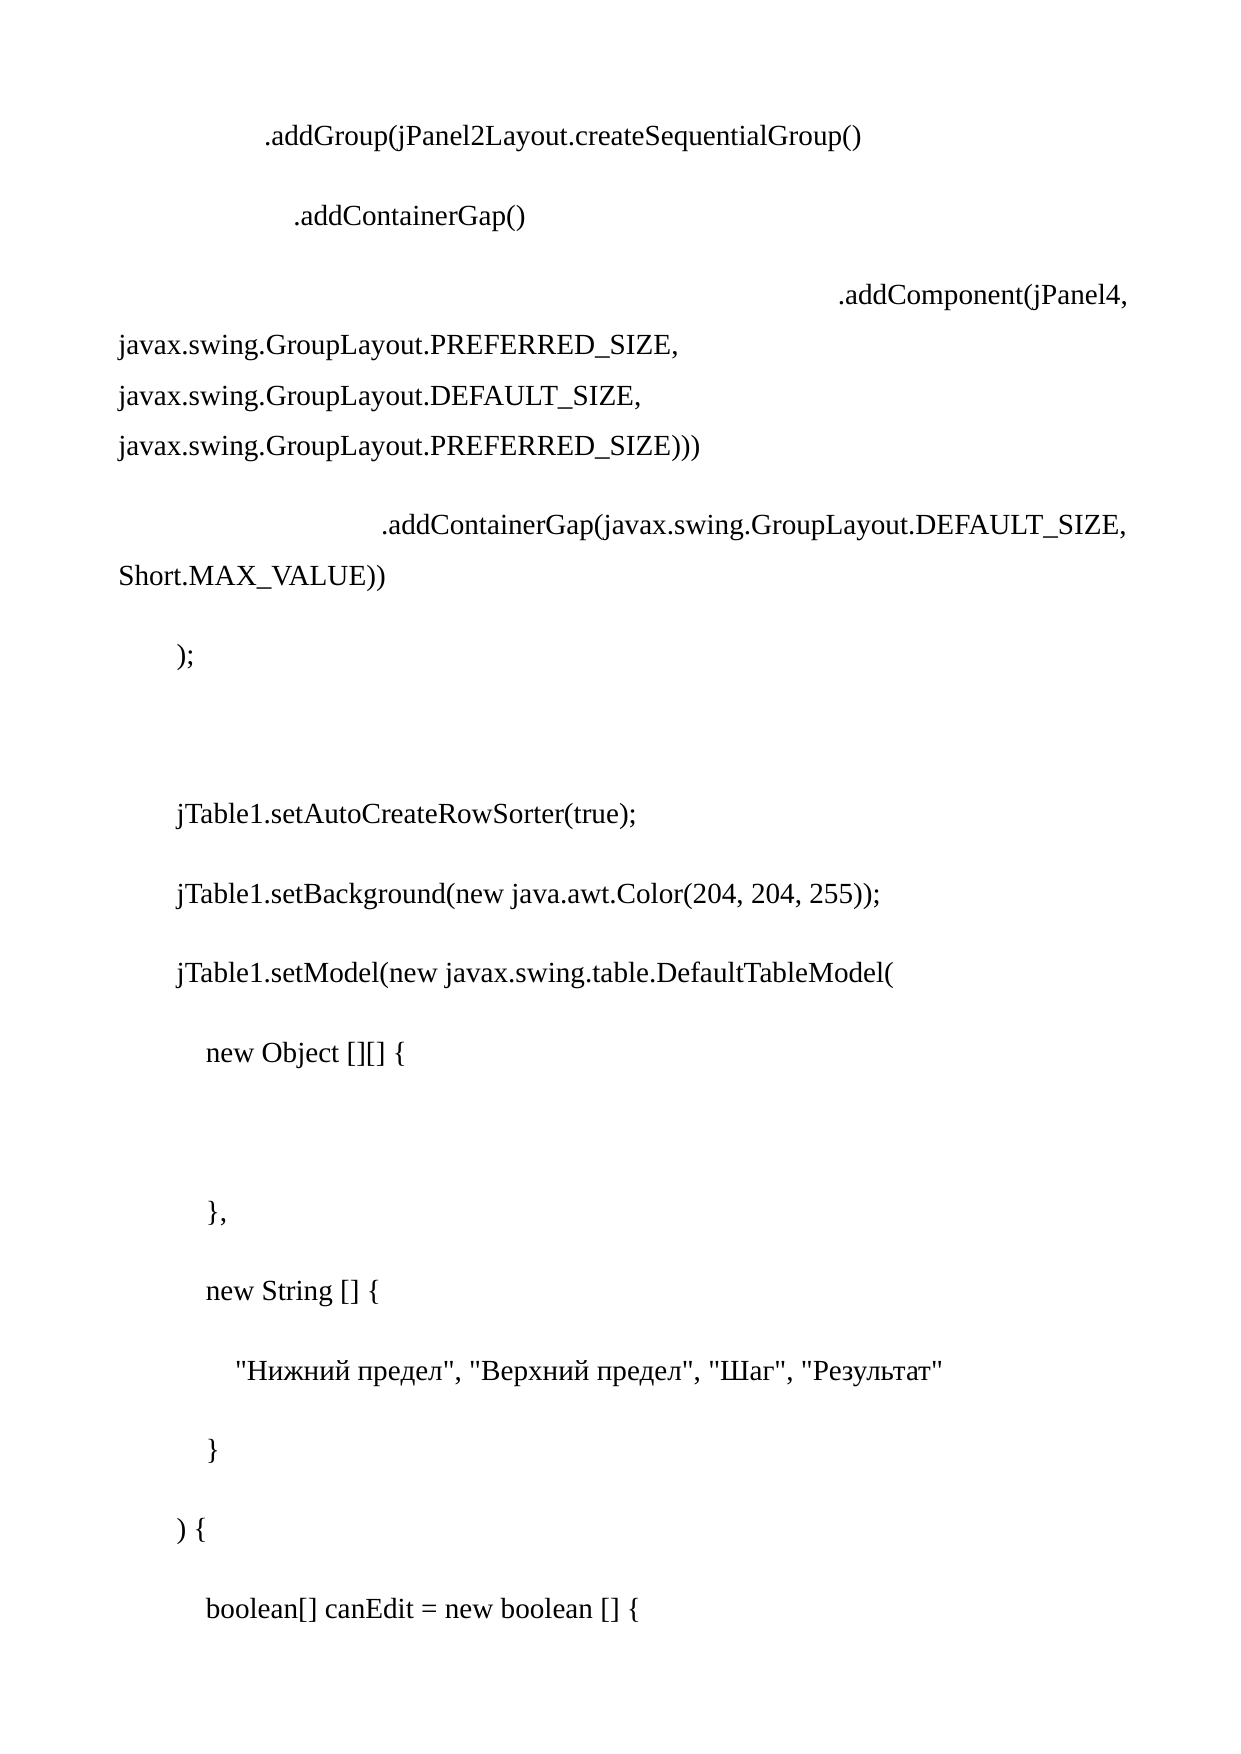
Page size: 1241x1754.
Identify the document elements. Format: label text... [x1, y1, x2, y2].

text new Object [][] { [118, 1035, 1128, 1068]
text ) { [118, 1512, 1128, 1545]
text } [118, 1432, 1128, 1466]
text }, [118, 1194, 1128, 1227]
text boolean[] canEdit = new boolean [] { [118, 1591, 1128, 1624]
text .addComponent(jPanel4, javax.swing.GroupLayout.PREFERRED_SIZE, javax.swing.GroupLayout.DEFAULT_SIZE, javax.swing.GroupLayout.PREFERRED_SIZE))) [118, 277, 1128, 462]
text .addContainerGap(javax.swing.GroupLayout.DEFAULT_SIZE, Short.MAX_VALUE)) [118, 507, 1128, 591]
text "Нижний предел", "Верхний предел", "Шаг", "Результат" [118, 1353, 1128, 1386]
text .addContainerGap() [118, 198, 1128, 231]
text jTable1.setBackground(new java.awt.Color(204, 204, 255)); [118, 876, 1128, 909]
text .addGroup(jPanel2Layout.createSequentialGroup() [118, 118, 1128, 152]
text new String [] { [118, 1273, 1128, 1307]
text jTable1.setAutoCreateRowSorter(true); [118, 796, 1128, 830]
text jTable1.setModel(new javax.swing.table.DefaultTableModel( [118, 955, 1128, 989]
text ); [118, 637, 1128, 671]
